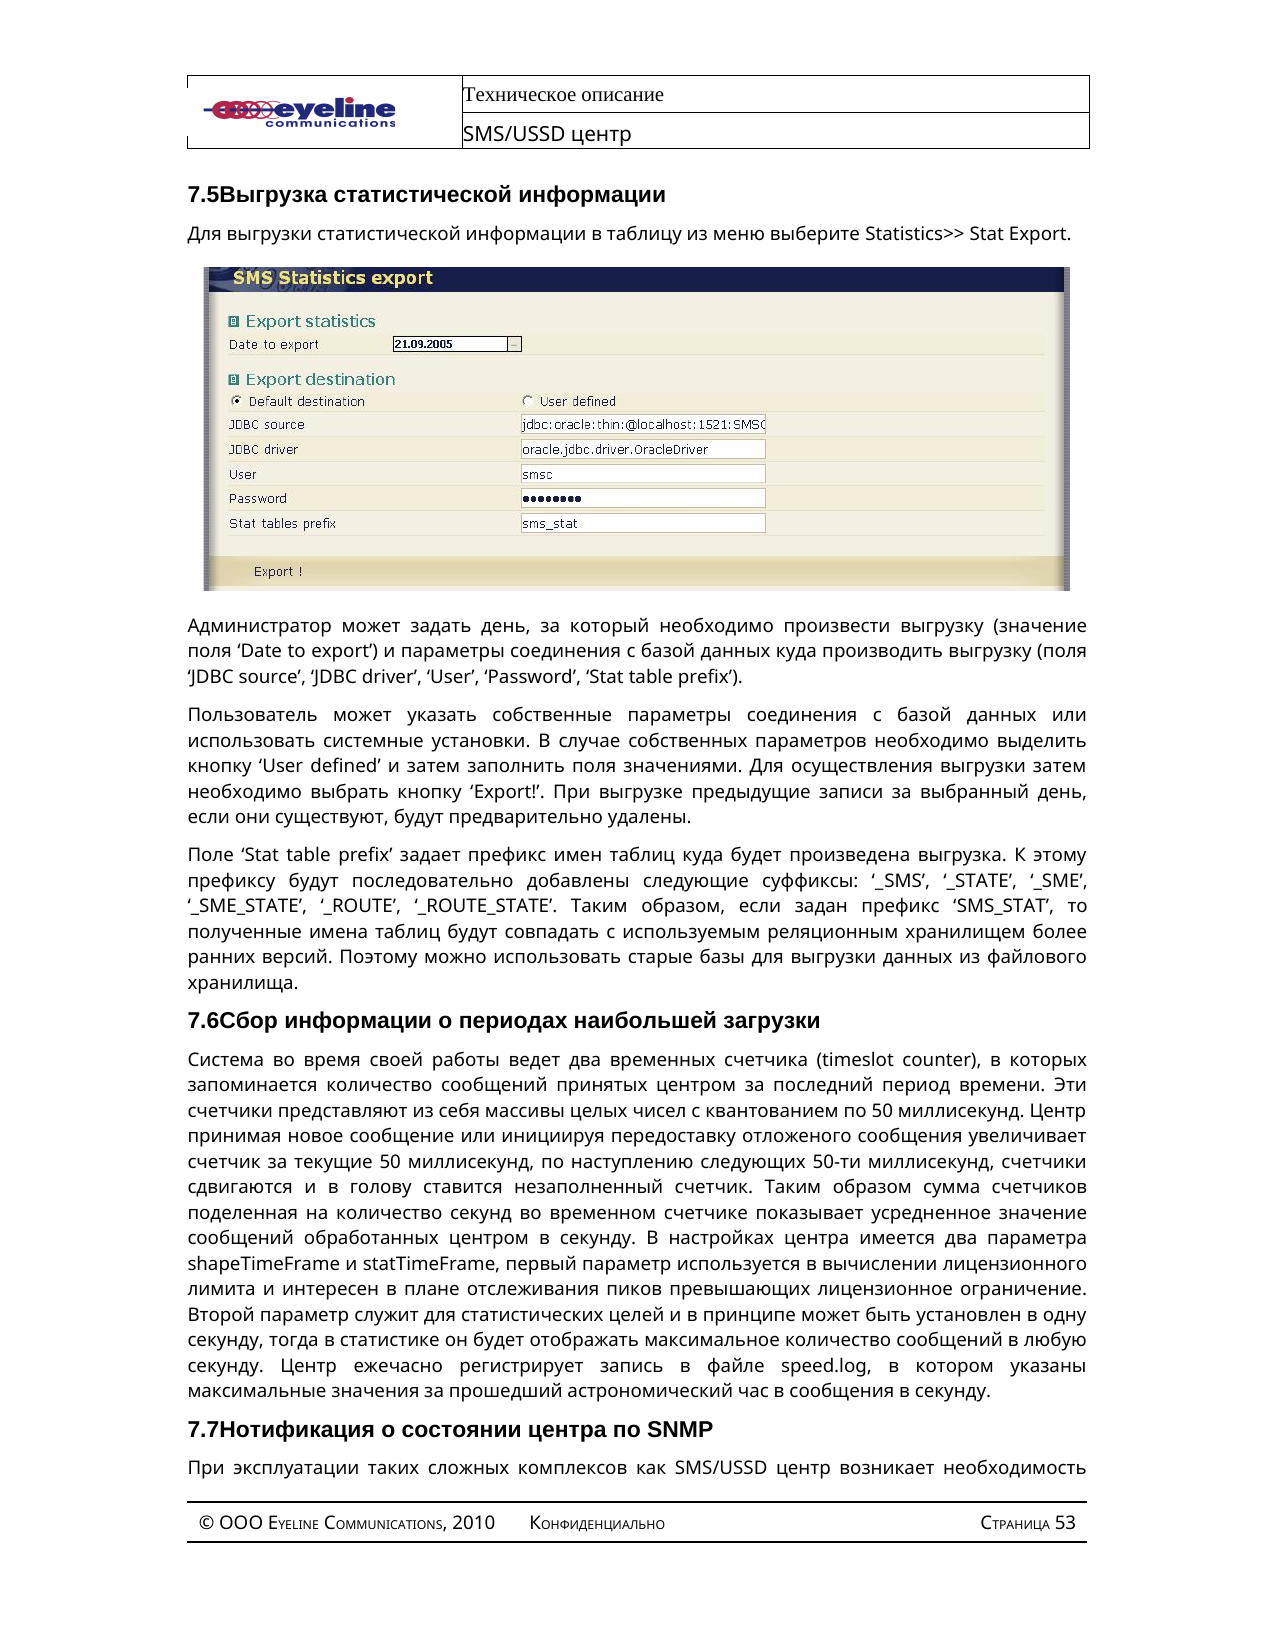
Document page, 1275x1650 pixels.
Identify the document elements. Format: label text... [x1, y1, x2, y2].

text Пользователь может указать собственные параметры соединения с базой данных или использовать системные установки. В случае собственных параметров необходимо выделить кнопку ‘User defined’ и затем заполнить поля значениями. Для осуществления выгрузки затем необходимо выбрать кнопку ‘Export!’. При выгрузке предыдущие записи за выбранный день, если они существуют, будут предварительно удалены. [187, 701, 1088, 829]
text Поле ‘Stat table prefix’ задает префикс имен таблиц куда будет произведена выгрузка. К этому префиксу будут последовательно добавлены следующие суффиксы: ‘_SMS’, ‘_STATE’, ‘_SME’, ‘_SME_STATE’, ‘_ROUTE’, ‘_ROUTE_STATE’. Таким образом, если задан префикс ‘SMS_STAT’, то полученные имена таблиц будут совпадать с используемым реляционным хранилищем более ранних версий. Поэтому можно использовать старые базы для выгрузки данных из файлового хранилища. [187, 841, 1088, 994]
subtitle Нотификация о состоянии центра по SNMP [187, 1416, 1088, 1442]
text Для выгрузки статистической информации в таблицу из меню выберите Statistics>> Stat Export. [187, 220, 1088, 246]
picture [203, 267, 1070, 591]
picture [203, 97, 396, 127]
subtitle Сбор информации о периодах наибольшей загрузки [187, 1007, 1088, 1033]
subtitle Выгрузка статистической информации [187, 181, 1088, 207]
text При эксплуатации таких сложных комплексов как SMS/USSD центр возникает необходимость [187, 1454, 1088, 1480]
text Администратор может задать день, за который необходимо произвести выгрузку (значение поля ‘Date to export’) и параметры соединения с базой данных куда производить выгрузку (поля ‘JDBC source’, ‘JDBC driver’, ‘User’, ‘Password’, ‘Stat table prefix’). [187, 612, 1088, 689]
text Система во время своей работы ведет два временных счетчика (timeslot counter), в которых запоминается количество сообщений принятых центром за последний период времени. Эти счетчики представляют из себя массивы целых чисел с квантованием по 50 миллисекунд. Центр принимая новое сообщение или инициируя передоставку отложеного сообщения увеличивает счетчик за текущие 50 миллисекунд, по наступлению следующих 50-ти миллисекунд, счетчики сдвигаются и в голову ставится незаполненный счетчик. Таким образом сумма счетчиков поделенная на количество секунд во временном счетчике показывает усредненное значение сообщений обработанных центром в секунду. В настройках центра имеется два параметра shapeTimeFrame и statTimeFrame, первый параметр используется в вычислении лицензионного лимита и интересен в плане отслеживания пиков превышающих лицензионное ограничение. Второй параметр служит для статистических целей и в принципе может быть установлен в одну секунду, тогда в статистике он будет отображать максимальное количество сообщений в любую секунду. Центр ежечасно регистрирует запись в файле speed.log, в котором указаны максимальные значения за прошедший астрономический час в сообщения в секунду. [187, 1046, 1088, 1403]
